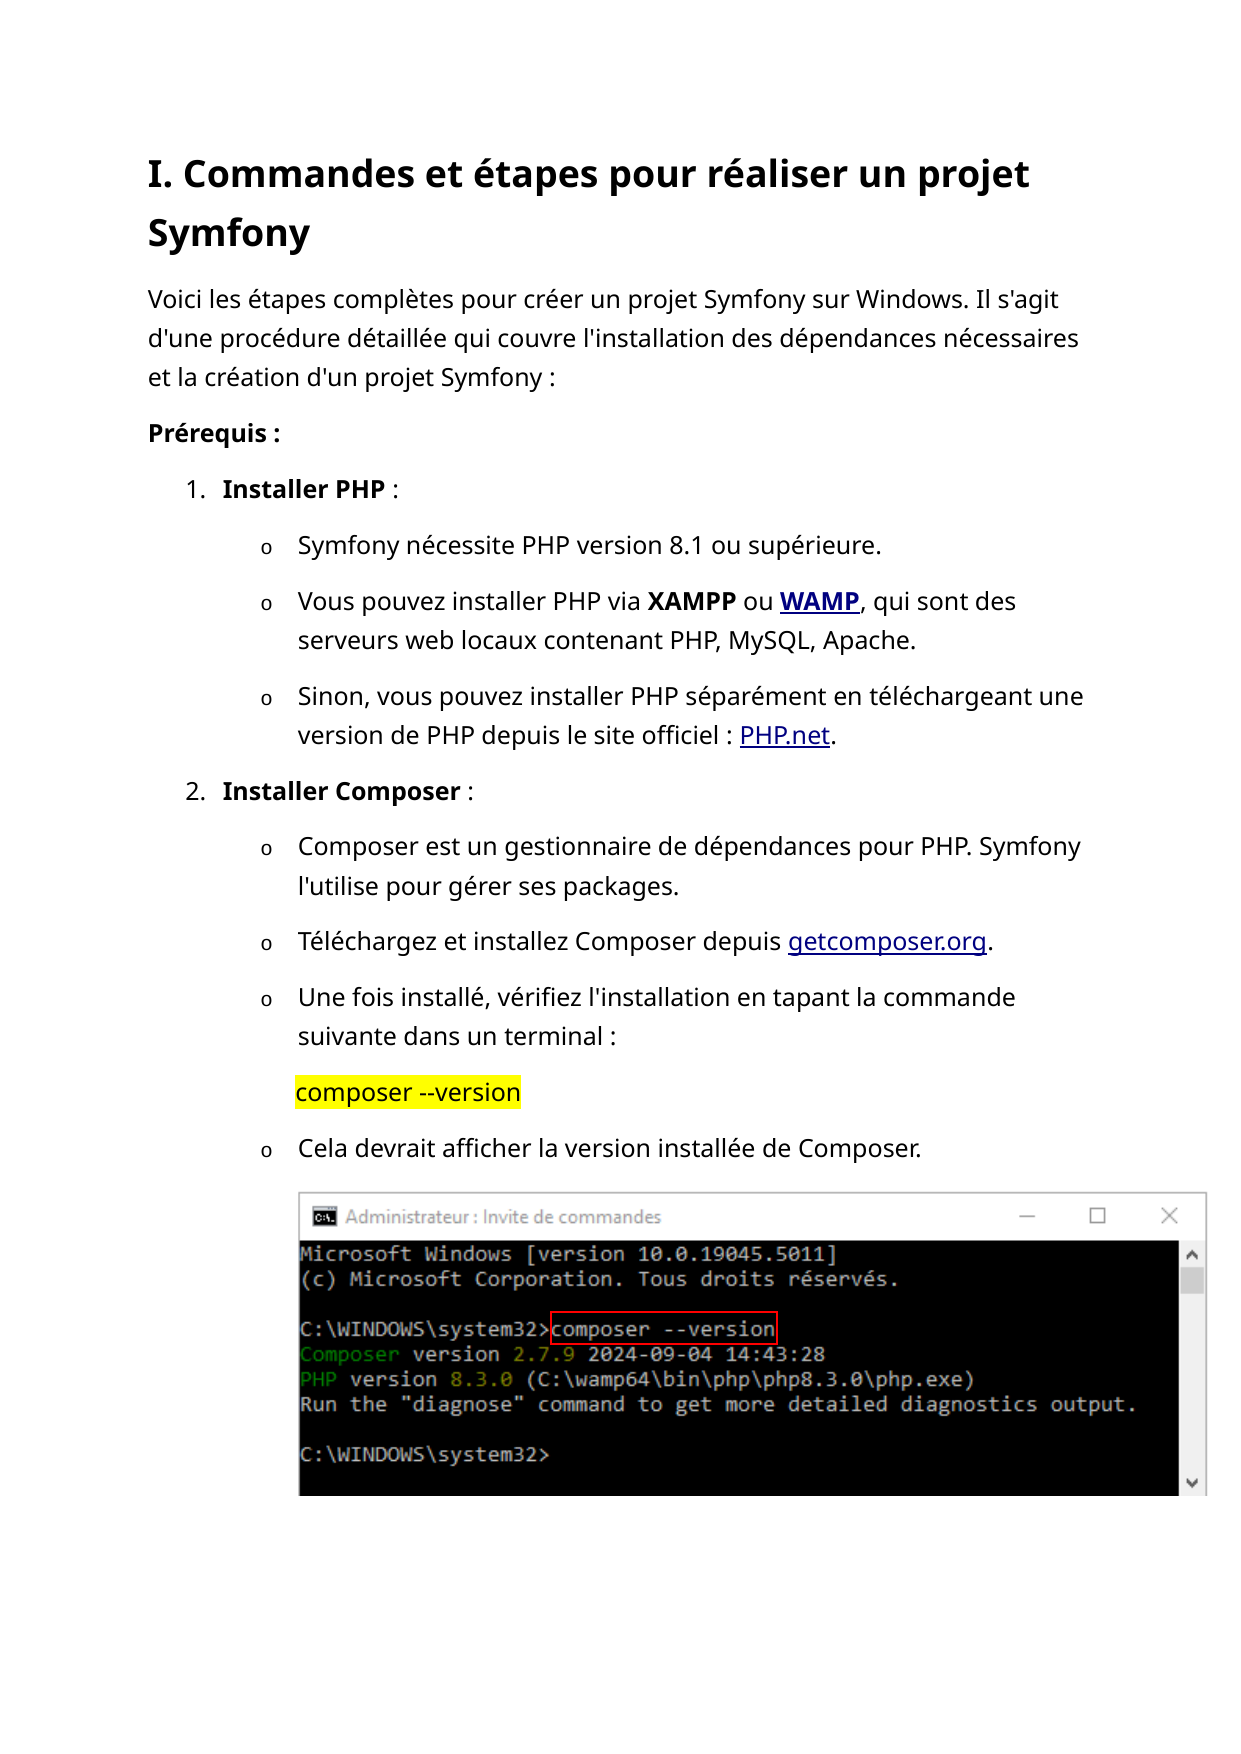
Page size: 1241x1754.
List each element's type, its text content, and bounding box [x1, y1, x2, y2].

list Installer PHP : [185, 472, 1093, 506]
list Symfony nécessite PHP version 8.1 ou supérieure. [260, 527, 1093, 561]
list Téléchargez et installez Composer depuis getcomposer.org. [260, 924, 1093, 958]
text I. Commandes et étapes pour réaliser un projet Symfony [148, 148, 1093, 257]
text Prérequis : [148, 416, 1093, 450]
list Une fois installé, vérifiez l'installation en tapant la commande suivante dans un terminal : [260, 980, 1093, 1053]
list Installer Composer : [185, 773, 1093, 807]
list Cela devrait afficher la version installée de Composer. [260, 1131, 1093, 1165]
list Vous pouvez installer PHP via XAMPP ou WAMP, qui sont des serveurs web locaux contenant PHP, MySQL, Apache. [260, 583, 1093, 656]
text composer --version [221, 1075, 1093, 1109]
list Sinon, vous pouvez installer PHP séparément en téléchargeant une version de PHP depuis le site officiel : PHP.net. [260, 678, 1093, 751]
list Composer est un gestionnaire de dépendances pour PHP. Symfony l'utilise pour gérer ses packages. [260, 829, 1093, 902]
text Voici les étapes complètes pour créer un projet Symfony sur Windows. Il s'agit d'une procédure détaillée qui couvre l'installation des dépendances nécessaires et la création d'un projet Symfony : [148, 282, 1093, 394]
